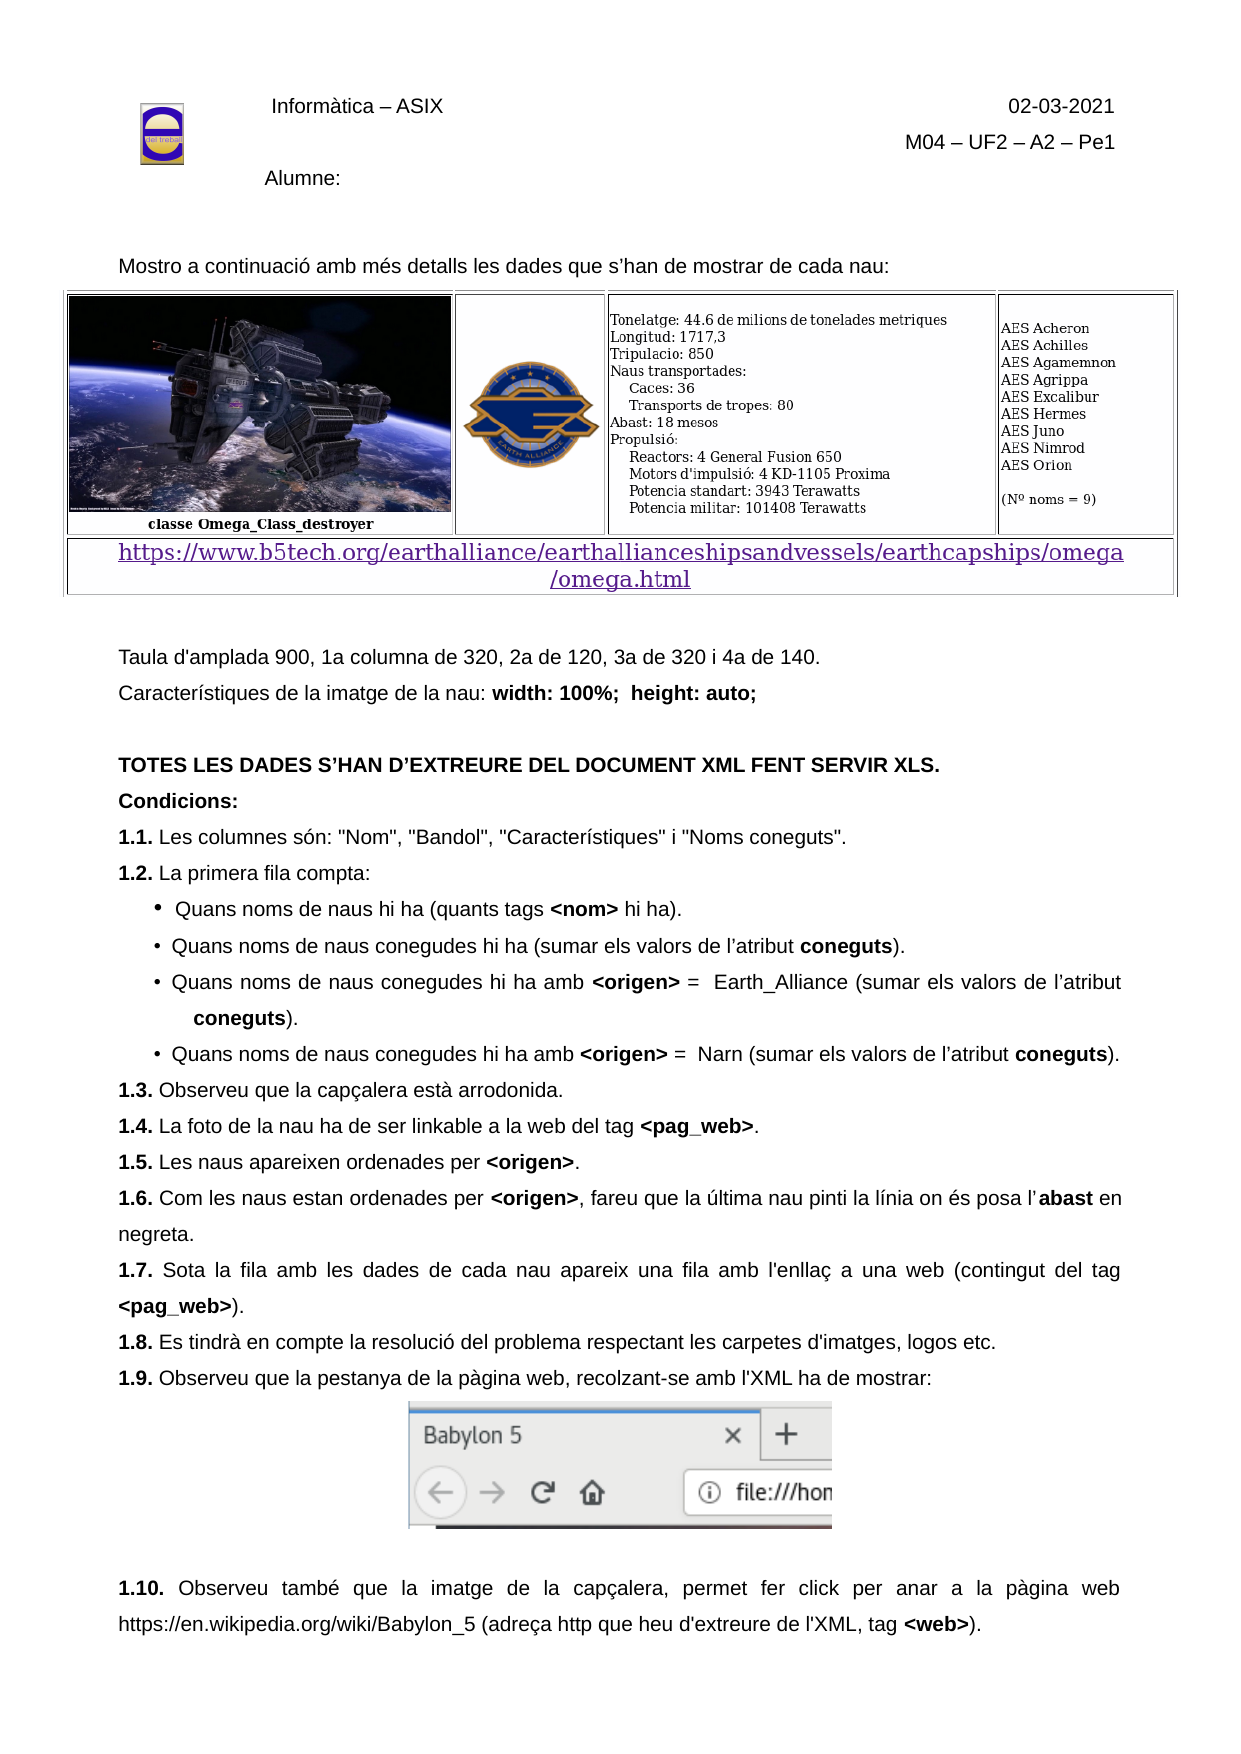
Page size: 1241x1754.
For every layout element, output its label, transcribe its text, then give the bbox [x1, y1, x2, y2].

list Quans noms de naus conegudes hi ha amb <origen> = Narn (sumar els valors de l’atribut coneguts). [153, 1042, 1122, 1066]
text Taula d'amplada 900, 1a columna de 320, 2a de 120, 3a de 320 i 4a de 140. [118, 645, 1122, 669]
picture [408, 1401, 832, 1529]
text 1.9. Observeu que la pestanya de la pàgina web, recolzant-se amb l'XML ha de mostrar: [118, 1366, 1122, 1389]
list Quans noms de naus conegudes hi ha (sumar els valors de l’atribut coneguts). [153, 934, 1122, 958]
text Condicions: [118, 789, 1122, 813]
picture [59, 290, 1182, 597]
text 1.4. La foto de la nau ha de ser linkable a la web del tag <pag_web>. [118, 1114, 1122, 1138]
text 1.3. Observeu que la capçalera està arrodonida. [118, 1078, 1122, 1102]
list Quans noms de naus hi ha (quants tags <nom> hi ha). [153, 897, 1122, 922]
text 1.5. Les naus apareixen ordenades per <origen>. [118, 1150, 1122, 1174]
text Característiques de la imatge de la nau: width: 100%; height: auto; [118, 681, 1122, 705]
text 1.2. La primera fila compta: [118, 861, 1122, 884]
text TOTES LES DADES S’HAN D’EXTREURE DEL DOCUMENT XML FENT SERVIR XLS. [118, 753, 1122, 777]
text Mostro a continuació amb més detalls les dades que s’han de mostrar de cada nau: [118, 254, 1122, 278]
text 1.8. Es tindrà en compte la resolució del problema respectant les carpetes d'imatges, logos etc. [118, 1330, 1122, 1354]
text 1.1. Les columnes són: "Nom", "Bandol", "Característiques" i "Noms coneguts". [118, 825, 1122, 849]
text 1.6. Com les naus estan ordenades per <origen>, fareu que la última nau pinti la línia on és posa l’abast en negreta. [118, 1186, 1122, 1246]
text 1.10. Observeu també que la imatge de la capçalera, permet fer click per anar a la pàgina web https://en.wikipedia.org/wiki/Babylon_5 (adreça http que heu d'extreure de l'XML, tag <web>). [118, 1576, 1122, 1636]
picture [140, 103, 184, 165]
text 1.7. Sota la fila amb les dades de cada nau apareix una fila amb l'enllaç a una web (contingut del tag <pag_web>). [118, 1258, 1122, 1318]
list Quans noms de naus conegudes hi ha amb <origen> = Earth_Alliance (sumar els valors de l’atribut coneguts). [153, 970, 1122, 1030]
